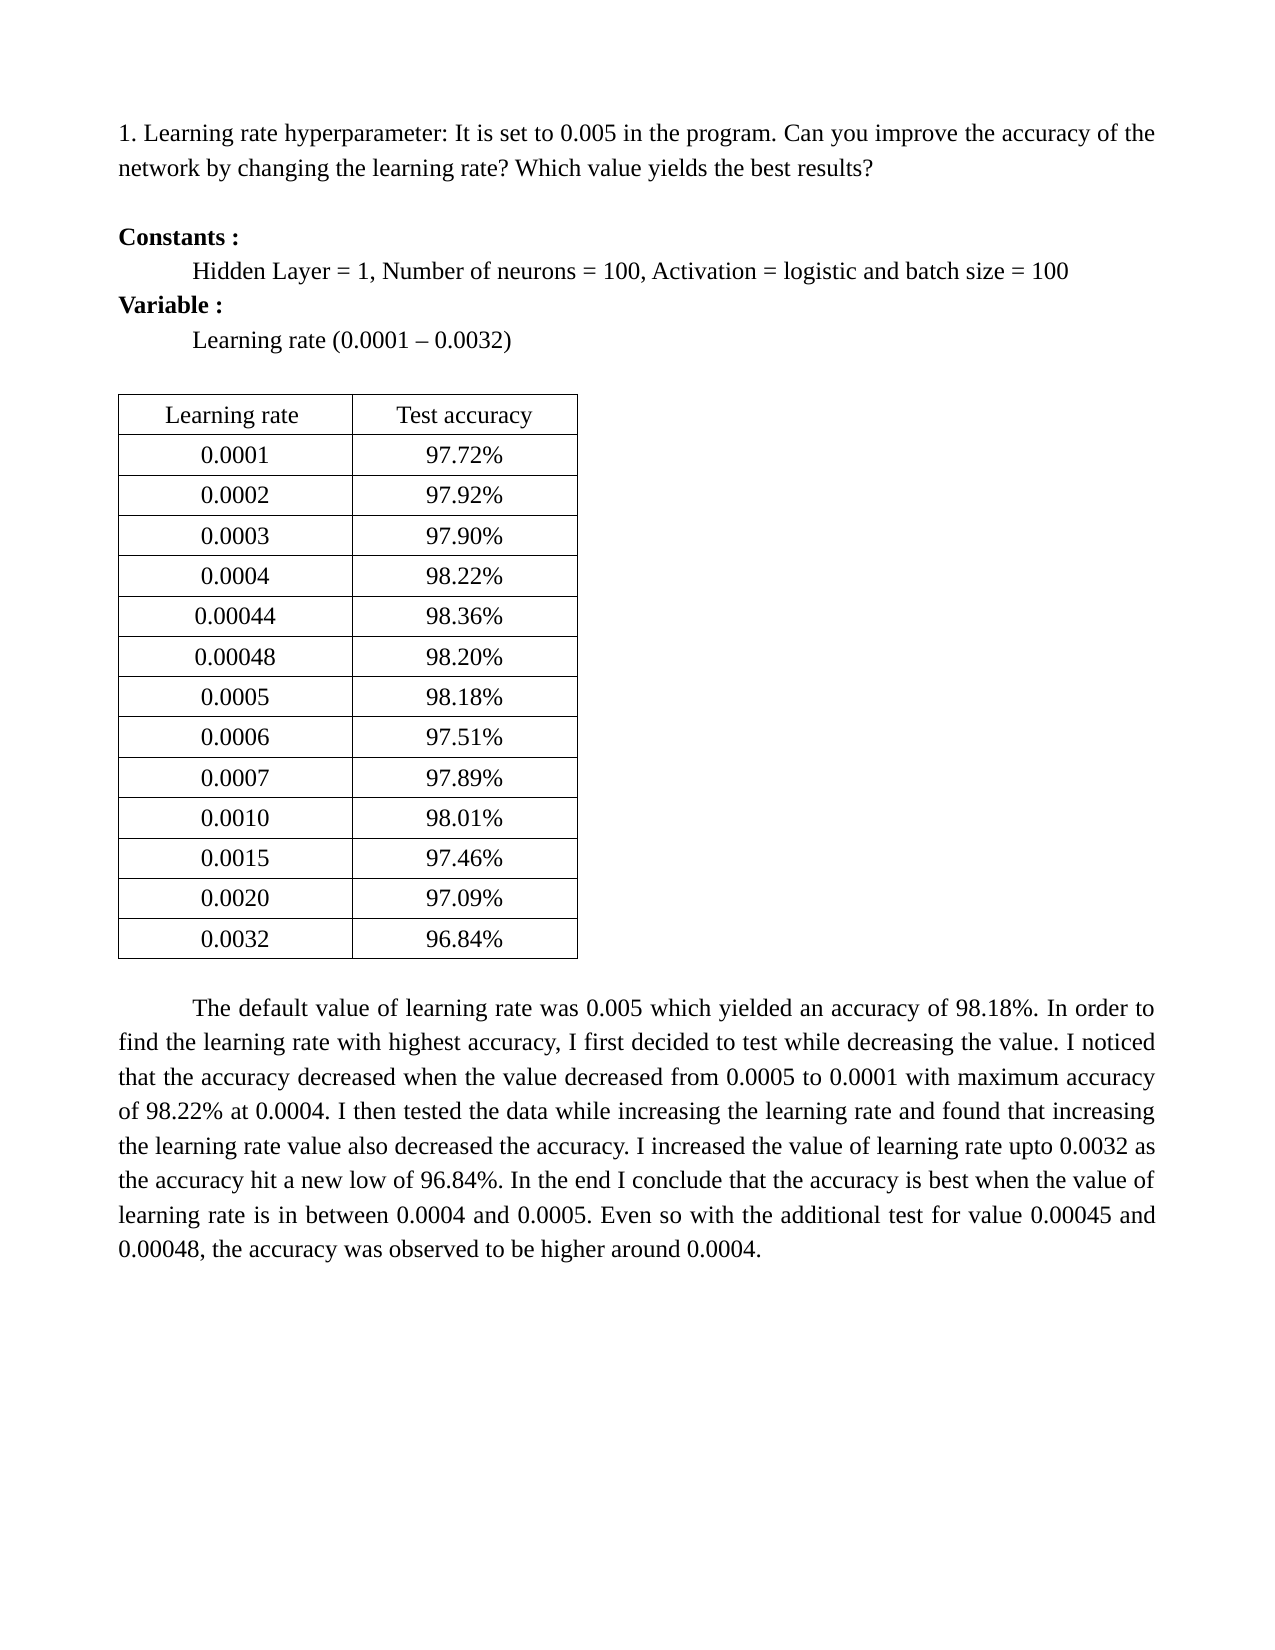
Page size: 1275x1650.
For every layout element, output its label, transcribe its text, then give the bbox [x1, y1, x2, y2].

table_cell 98.01% [353, 798, 577, 837]
list 1. Learning rate hyperparameter: It is set to 0.005 in the program. Can you improve the accuracy of the network by changing the learning rate? Which value yields the best results? [118, 118, 1157, 181]
table_cell 0.0007 [119, 758, 352, 797]
table_cell 0.0004 [119, 556, 352, 596]
table_cell 0.0015 [119, 839, 352, 878]
table_cell 0.0032 [119, 919, 352, 958]
table_cell 0.0005 [119, 677, 352, 716]
table_cell 97.72% [353, 435, 577, 474]
text Variable : [118, 291, 1157, 319]
table_cell 0.0006 [119, 717, 352, 757]
table_cell 96.84% [353, 919, 577, 958]
table_cell 97.46% [353, 839, 577, 878]
table_cell 0.0010 [119, 798, 352, 837]
table_cell 97.92% [353, 476, 577, 515]
table_cell 97.09% [353, 879, 577, 918]
table_cell 98.36% [353, 597, 577, 636]
table_cell 98.18% [353, 677, 577, 716]
table_cell 0.0020 [119, 879, 352, 918]
table_cell 98.22% [353, 556, 577, 596]
table_cell 97.51% [353, 717, 577, 757]
table_cell 98.20% [353, 637, 577, 676]
text Learning rate (0.0001 – 0.0032) [118, 325, 1157, 354]
table_cell 0.00044 [119, 597, 352, 636]
table_cell 97.90% [353, 516, 577, 555]
text The default value of learning rate was 0.005 which yielded an accuracy of 98.18%. In order to find the learning rate with highest accuracy, I first decided to test while decreasing the value. I noticed that the accuracy decreased when the value decreased from 0.0005 to 0.0001 with maximum accuracy of 98.22% at 0.0004. I then tested the data while increasing the learning rate and found that increasing the learning rate value also decreased the accuracy. I increased the value of learning rate upto 0.0032 as the accuracy hit a new low of 96.84%. In the end I conclude that the accuracy is best when the value of learning rate is in between 0.0004 and 0.0005. Even so with the additional test for value 0.00045 and 0.00048, the accuracy was observed to be higher around 0.0004. [118, 993, 1157, 1263]
table_header Learning rate [119, 395, 352, 434]
table_cell 0.0003 [119, 516, 352, 555]
text Hidden Layer = 1, Number of neurons = 100, Activation = logistic and batch size = 100 [118, 256, 1157, 285]
table_cell 0.00048 [119, 637, 352, 676]
text Constants : [118, 222, 1157, 250]
table_cell 0.0001 [119, 435, 352, 474]
table_header Test accuracy [353, 395, 577, 434]
table_cell 97.89% [353, 758, 577, 797]
table_cell 0.0002 [119, 476, 352, 515]
